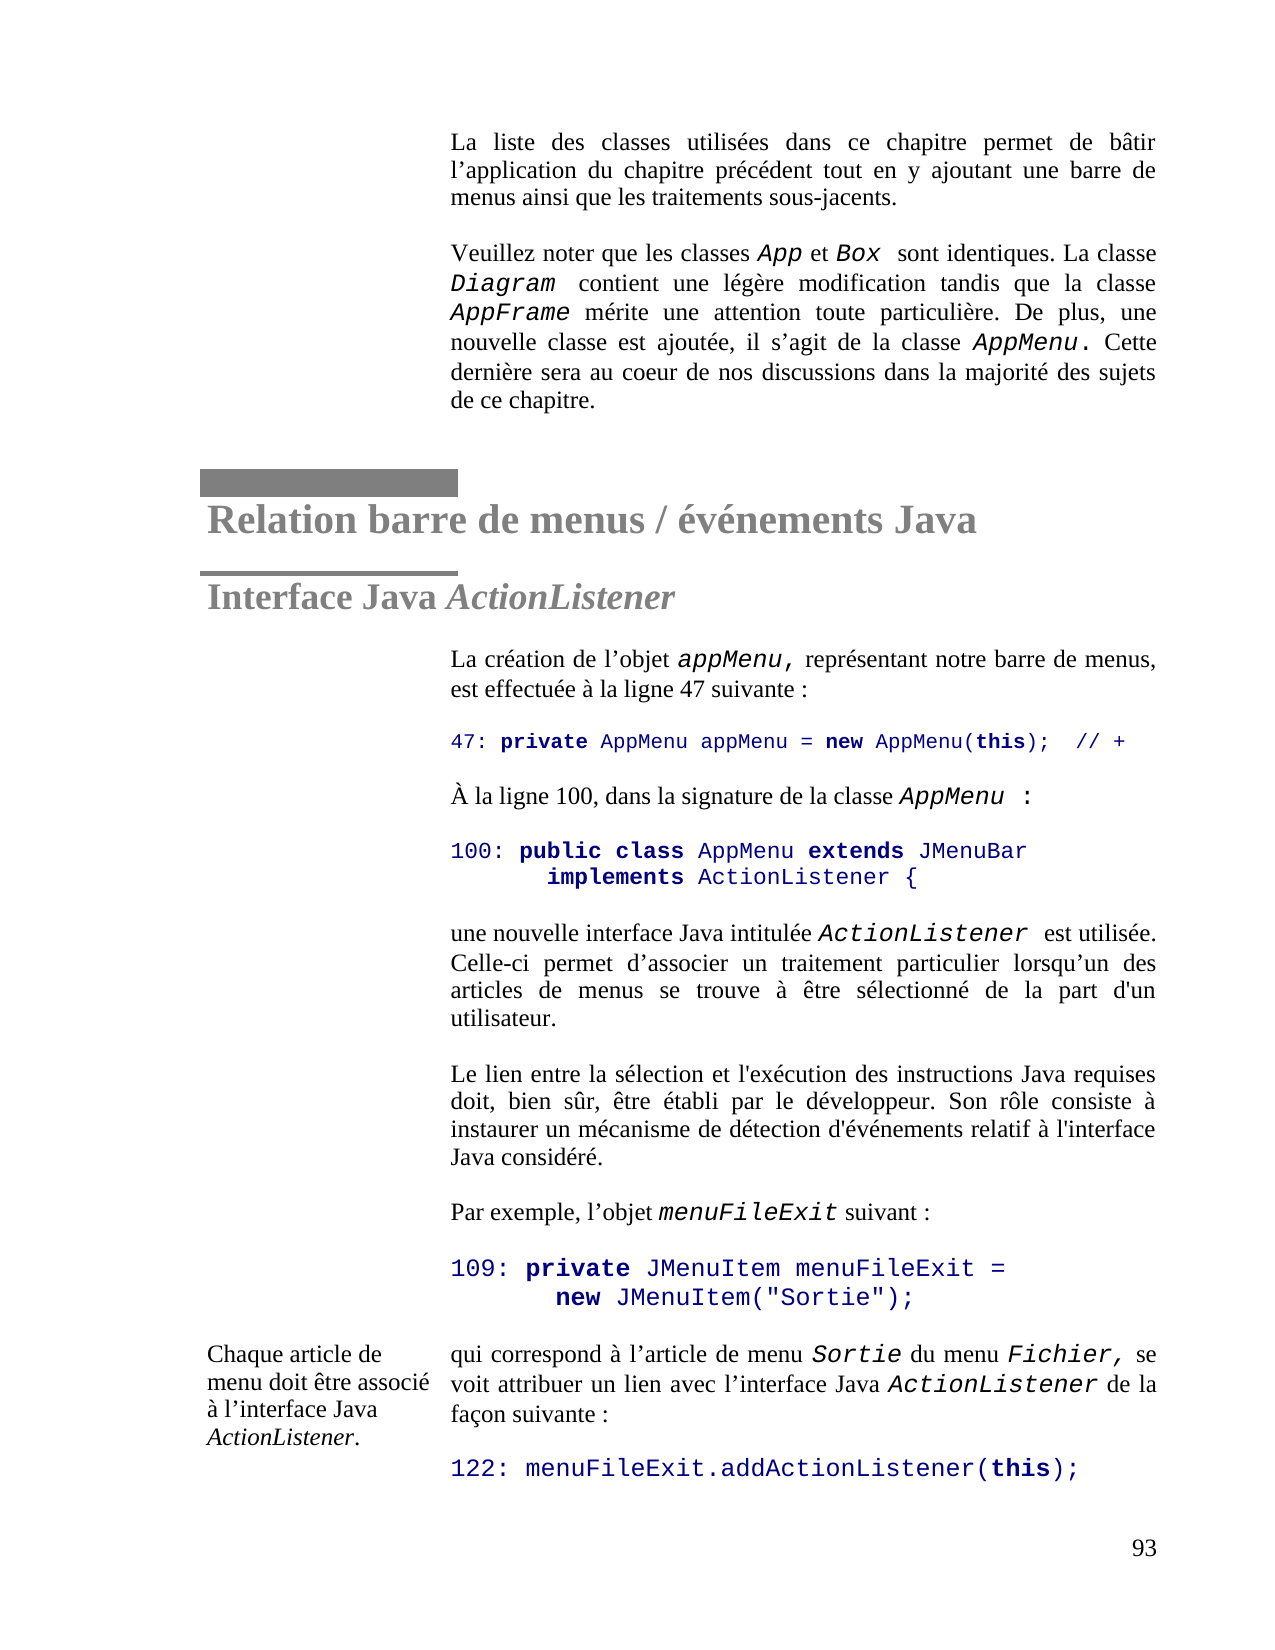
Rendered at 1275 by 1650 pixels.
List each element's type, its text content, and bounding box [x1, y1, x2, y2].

subtitle Relation barre de menus / événements Java [207, 497, 1157, 543]
table_header une nouvelle interface Java intitulée ActionListener est utilisée. Celle-ci permet d’associer un traitement particulier lorsqu’un des articles de menus se trouve à être sélectionné de la part d'un utilisateur. [443, 919, 1164, 1032]
table_header [200, 782, 443, 891]
table_header Chaque article de menu doit être associé à l’interface Java ActionListener. [200, 1340, 443, 1483]
table_header Veuillez noter que les classes App et Box sont identiques. La classe Diagram contient une légère modification tandis que la classe AppFrame mérite une attention toute particulière. De plus, une nouvelle classe est ajoutée, il s’agit de la classe AppMenu. Cette dernière sera au coeur de nos discussions dans la majorité des sujets de ce chapitre. [443, 239, 1164, 413]
table_header qui correspond à l’article de menu Sortie du menu Fichier, se voit attribuer un lien avec l’interface Java ActionListener de la façon suivante : 122: menuFileExit.addActionListener(this); [443, 1340, 1164, 1483]
table_header 109: private JMenuItem menuFileExit = new JMenuItem("Sortie"); [443, 1256, 1163, 1312]
table_header Par exemple, l’objet menuFileExit suivant : [443, 1198, 1163, 1228]
table_header [200, 1060, 443, 1171]
table_header [200, 919, 443, 1032]
subtitle Interface Java ActionListener [207, 576, 1157, 618]
table_header À la ligne 100, dans la signature de la classe AppMenu : 100: public class AppMenu extends JMenuBar implements ActionListener { [443, 782, 1163, 891]
table_header Le lien entre la sélection et l'exécution des instructions Java requises doit, bien sûr, être établi par le développeur. Son rôle consiste à instaurer un mécanisme de détection d'événements relatif à l'interface Java considéré. [443, 1060, 1163, 1171]
table_header [200, 128, 443, 211]
table_header [200, 1256, 443, 1312]
table_header [200, 239, 443, 413]
table_header [200, 571, 458, 576]
table_header [200, 646, 443, 754]
table_header [200, 1198, 443, 1228]
table_header [200, 469, 458, 497]
table_header La liste des classes utilisées dans ce chapitre permet de bâtir l’application du chapitre précédent tout en y ajoutant une barre de menus ainsi que les traitements sous-jacents. [443, 128, 1163, 211]
table_header La création de l’objet appMenu, représentant notre barre de menus, est effectuée à la ligne 47 suivante : 47: private AppMenu appMenu = new AppMenu(this); // + [443, 646, 1164, 754]
